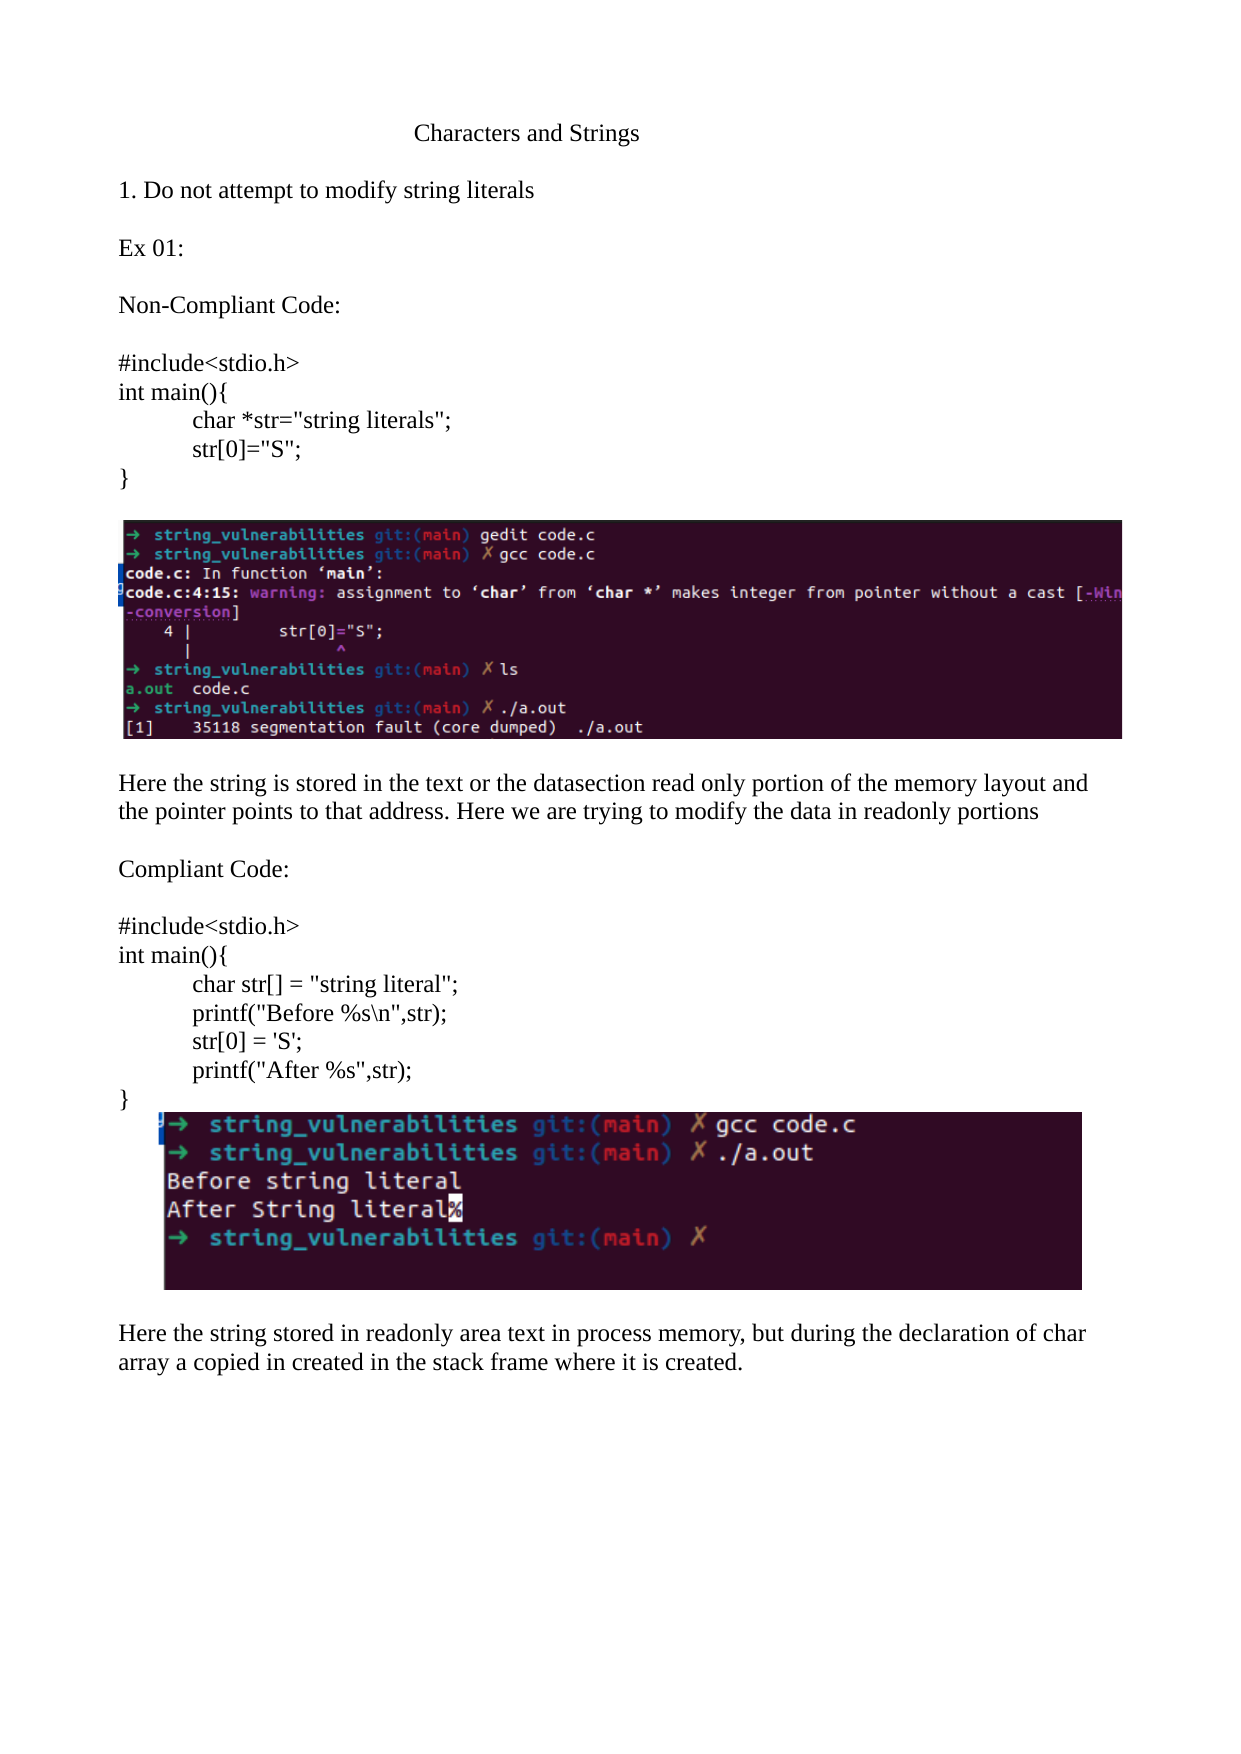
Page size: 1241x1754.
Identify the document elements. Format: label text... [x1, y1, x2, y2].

text 1. Do not attempt to modify string literals [118, 176, 1122, 204]
text printf("Before %s\n",str); [118, 998, 1122, 1026]
text } [118, 1084, 1122, 1113]
text printf("After %s",str); [118, 1055, 1122, 1084]
text Non-Compliant Code: [118, 291, 1122, 319]
text Here the string stored in readonly area text in process memory, but during the declaration of char array a copied in created in the stack frame where it is created. [118, 1318, 1122, 1375]
text Compliant Code: [118, 854, 1122, 883]
picture [118, 520, 1123, 739]
text Here the string is stored in the text or the datasection read only portion of the memory layout and the pointer points to that address. Here we are trying to modify the data in readonly portions [118, 768, 1122, 825]
text int main(){ [118, 940, 1122, 969]
text char str[] = "string literal"; [118, 969, 1122, 998]
text int main(){ [118, 377, 1122, 406]
text str[0] = 'S'; [118, 1026, 1122, 1055]
text } [118, 463, 1122, 492]
text char *str="string literals"; [118, 406, 1122, 434]
picture [158, 1112, 1082, 1290]
text str[0]="S"; [118, 434, 1122, 463]
text Characters and Strings [118, 118, 1122, 147]
text Ex 01: [118, 233, 1122, 262]
text #include<stdio.h> [118, 348, 1122, 377]
text #include<stdio.h> [118, 911, 1122, 940]
